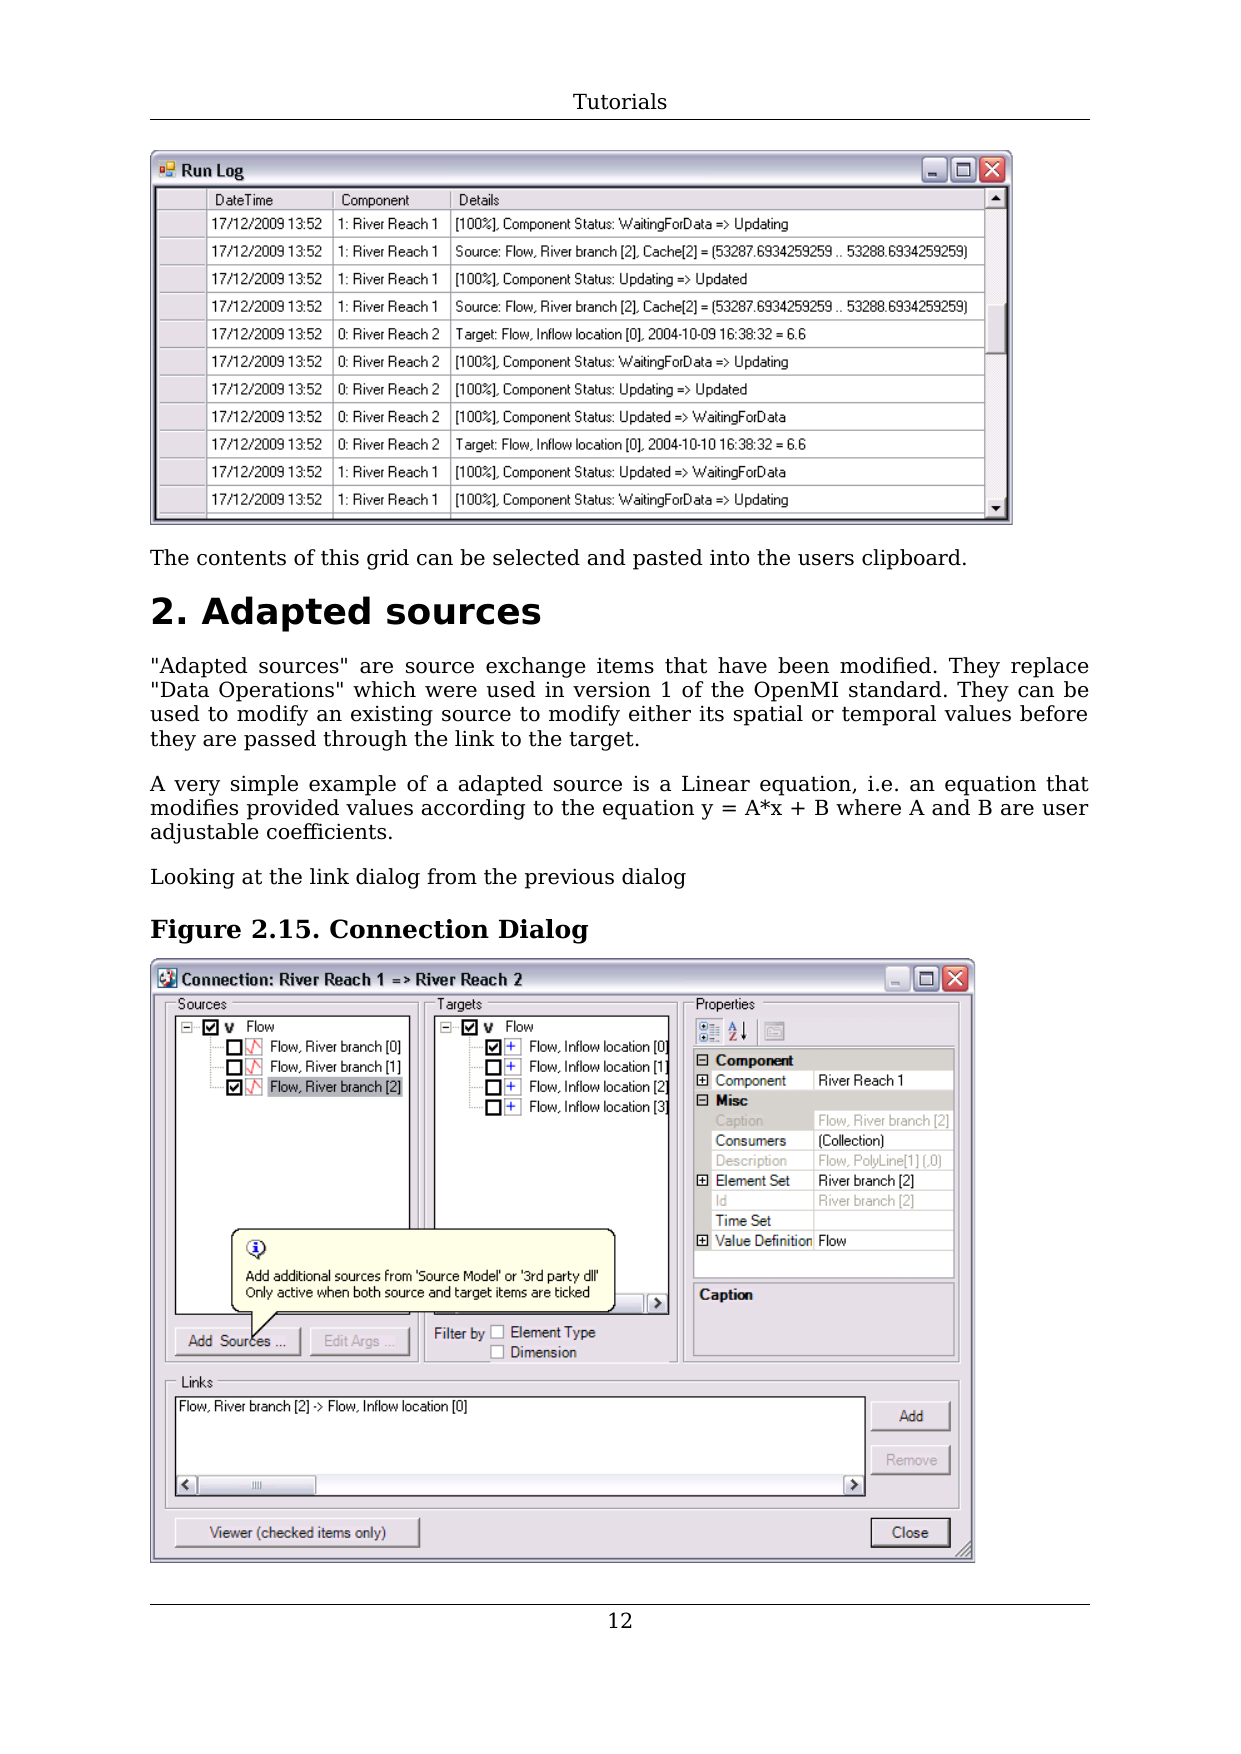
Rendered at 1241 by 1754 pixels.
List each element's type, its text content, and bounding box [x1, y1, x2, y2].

text A very simple example of a adapted source is a Linear equation, i.e. an equation that modifies provided values according to the equation y = A*x + B where A and B are user adjustable coefficients. [150, 772, 1090, 844]
text 2. Adapted sources [150, 591, 1090, 633]
text The contents of this grid can be selected and pasted into the users clipboard. [150, 546, 1090, 570]
picture [150, 958, 976, 1563]
text Looking at the link dialog from the previous dialog [150, 865, 1090, 889]
text Figure 2.15. Connection Dialog [150, 914, 1090, 944]
picture [150, 150, 1013, 525]
text "Adapted sources" are source exchange items that have been modified. They replace "Data Operations" which were used in version 1 of the OpenMI standard. They can be used to modify an existing source to modify either its spatial or temporal values before they are passed through the link to the target. [150, 654, 1090, 751]
